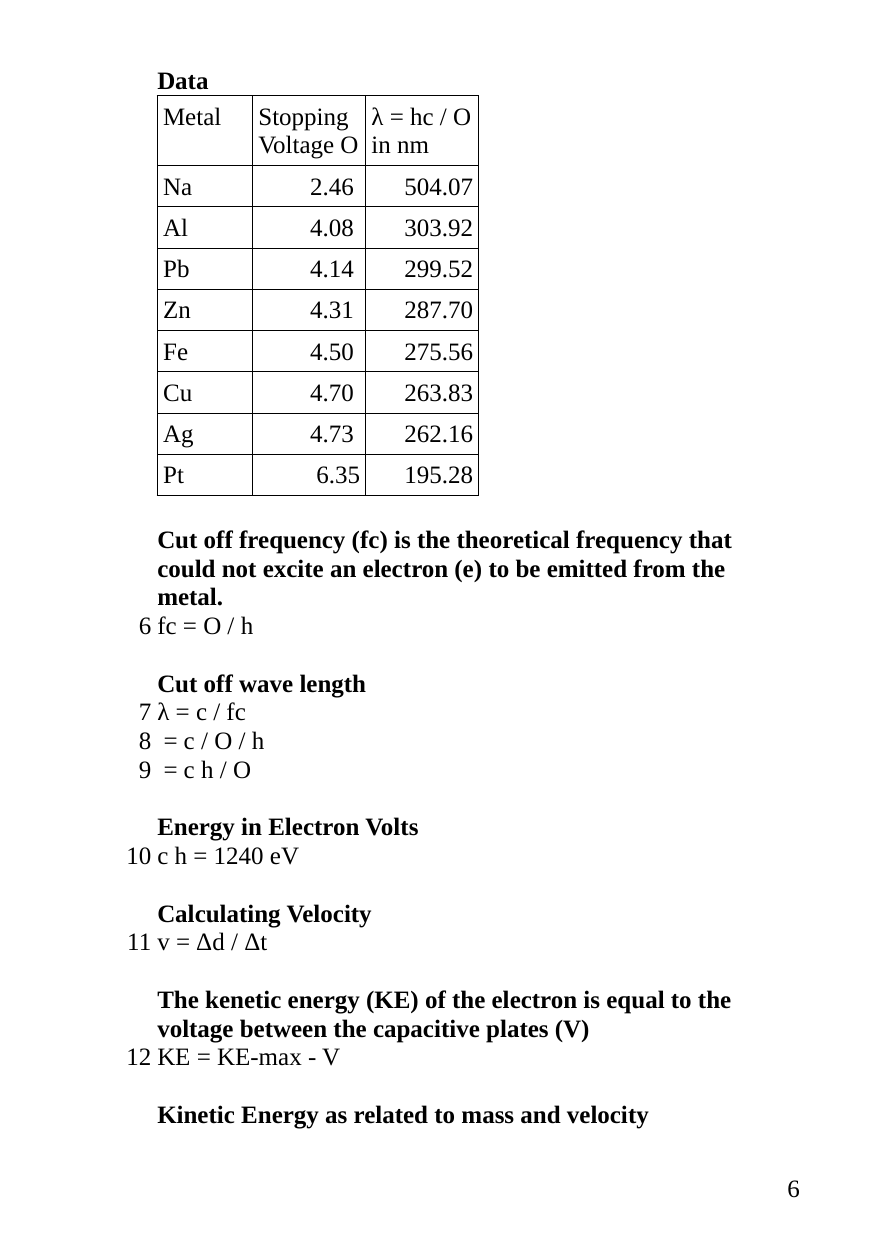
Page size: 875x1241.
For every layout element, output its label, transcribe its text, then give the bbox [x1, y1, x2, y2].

table_cell 4.31 [253, 290, 365, 330]
table_cell Cut off wave length [154, 669, 793, 697]
table_cell [109, 669, 154, 697]
table_cell 4.73 [253, 414, 365, 454]
table_cell 299.52 [366, 249, 478, 289]
table_cell [154, 640, 793, 669]
table_cell 303.92 [366, 207, 478, 247]
table_cell λ = c / fc [154, 698, 793, 726]
table_cell 275.56 [366, 331, 478, 371]
table_cell 6 [109, 611, 154, 640]
table_cell [109, 985, 154, 1042]
table_cell Zn [158, 290, 252, 330]
table_cell [109, 813, 154, 841]
table_cell fc = O / h [154, 611, 793, 640]
table_header Stopping Voltage O [253, 96, 365, 165]
table_cell [109, 38, 154, 66]
table_cell Fe [158, 331, 252, 371]
table_cell [109, 66, 154, 95]
table_header Metal [158, 96, 252, 165]
table_cell [109, 899, 154, 927]
table_cell [109, 496, 154, 525]
table_cell KE = KE-max - V [154, 1043, 793, 1071]
table_cell 195.28 [366, 455, 478, 495]
table_header λ = hc / O in nm [366, 96, 478, 165]
table_cell 4.50 [253, 331, 365, 371]
table_cell 12 [109, 1043, 154, 1071]
table_cell [109, 784, 154, 812]
table_cell 6.35 [253, 455, 365, 495]
table_cell = c / O / h [154, 726, 793, 755]
table_cell 2.46 [253, 166, 365, 206]
table_cell [109, 640, 154, 669]
table_cell 262.16 [366, 414, 478, 454]
table_cell = c h / O [154, 755, 793, 784]
table_cell c h = 1240 eV [154, 841, 793, 870]
table_cell 7 [109, 698, 154, 726]
table_cell [109, 870, 154, 899]
table_cell 9 [109, 755, 154, 784]
table_cell Calculating Velocity [154, 899, 793, 927]
table_cell 287.70 [366, 290, 478, 330]
table_cell [154, 496, 793, 525]
table_cell [154, 1071, 793, 1100]
table_cell 263.83 [366, 372, 478, 412]
table_cell [109, 95, 154, 496]
table_cell Energy in Electron Volts [154, 813, 793, 841]
table_cell 10 [109, 841, 154, 870]
table_cell Kinetic Energy as related to mass and velocity [154, 1100, 793, 1129]
table_cell [154, 956, 793, 985]
table_cell Al [158, 207, 252, 247]
table_cell 11 [109, 928, 154, 956]
table_cell [109, 1100, 154, 1129]
table_cell Pt [158, 455, 252, 495]
table_cell [109, 525, 154, 611]
table_cell [154, 870, 793, 899]
table_cell Pb [158, 249, 252, 289]
table_cell 4.08 [253, 207, 365, 247]
table_cell Cut off frequency (fc) is the theoretical frequency that could not excite an electron (e) to be emitted from the metal. [154, 525, 793, 611]
table_cell [109, 956, 154, 985]
table_cell 4.14 [253, 249, 365, 289]
table_cell Ag [158, 414, 252, 454]
table_cell [479, 95, 793, 496]
table_cell v = Δd / Δt [154, 928, 793, 956]
table_cell 4.70 [253, 372, 365, 412]
table_cell Cu [158, 372, 252, 412]
table_cell [154, 784, 793, 812]
table_cell 504.07 [366, 166, 478, 206]
table_cell Data [154, 66, 793, 95]
table_cell 8 [109, 726, 154, 755]
table_cell [154, 38, 793, 66]
table_cell The kenetic energy (KE) of the electron is equal to the voltage between the capacitive plates (V) [154, 985, 793, 1042]
table_cell Na [158, 166, 252, 206]
table_cell [109, 1071, 154, 1100]
